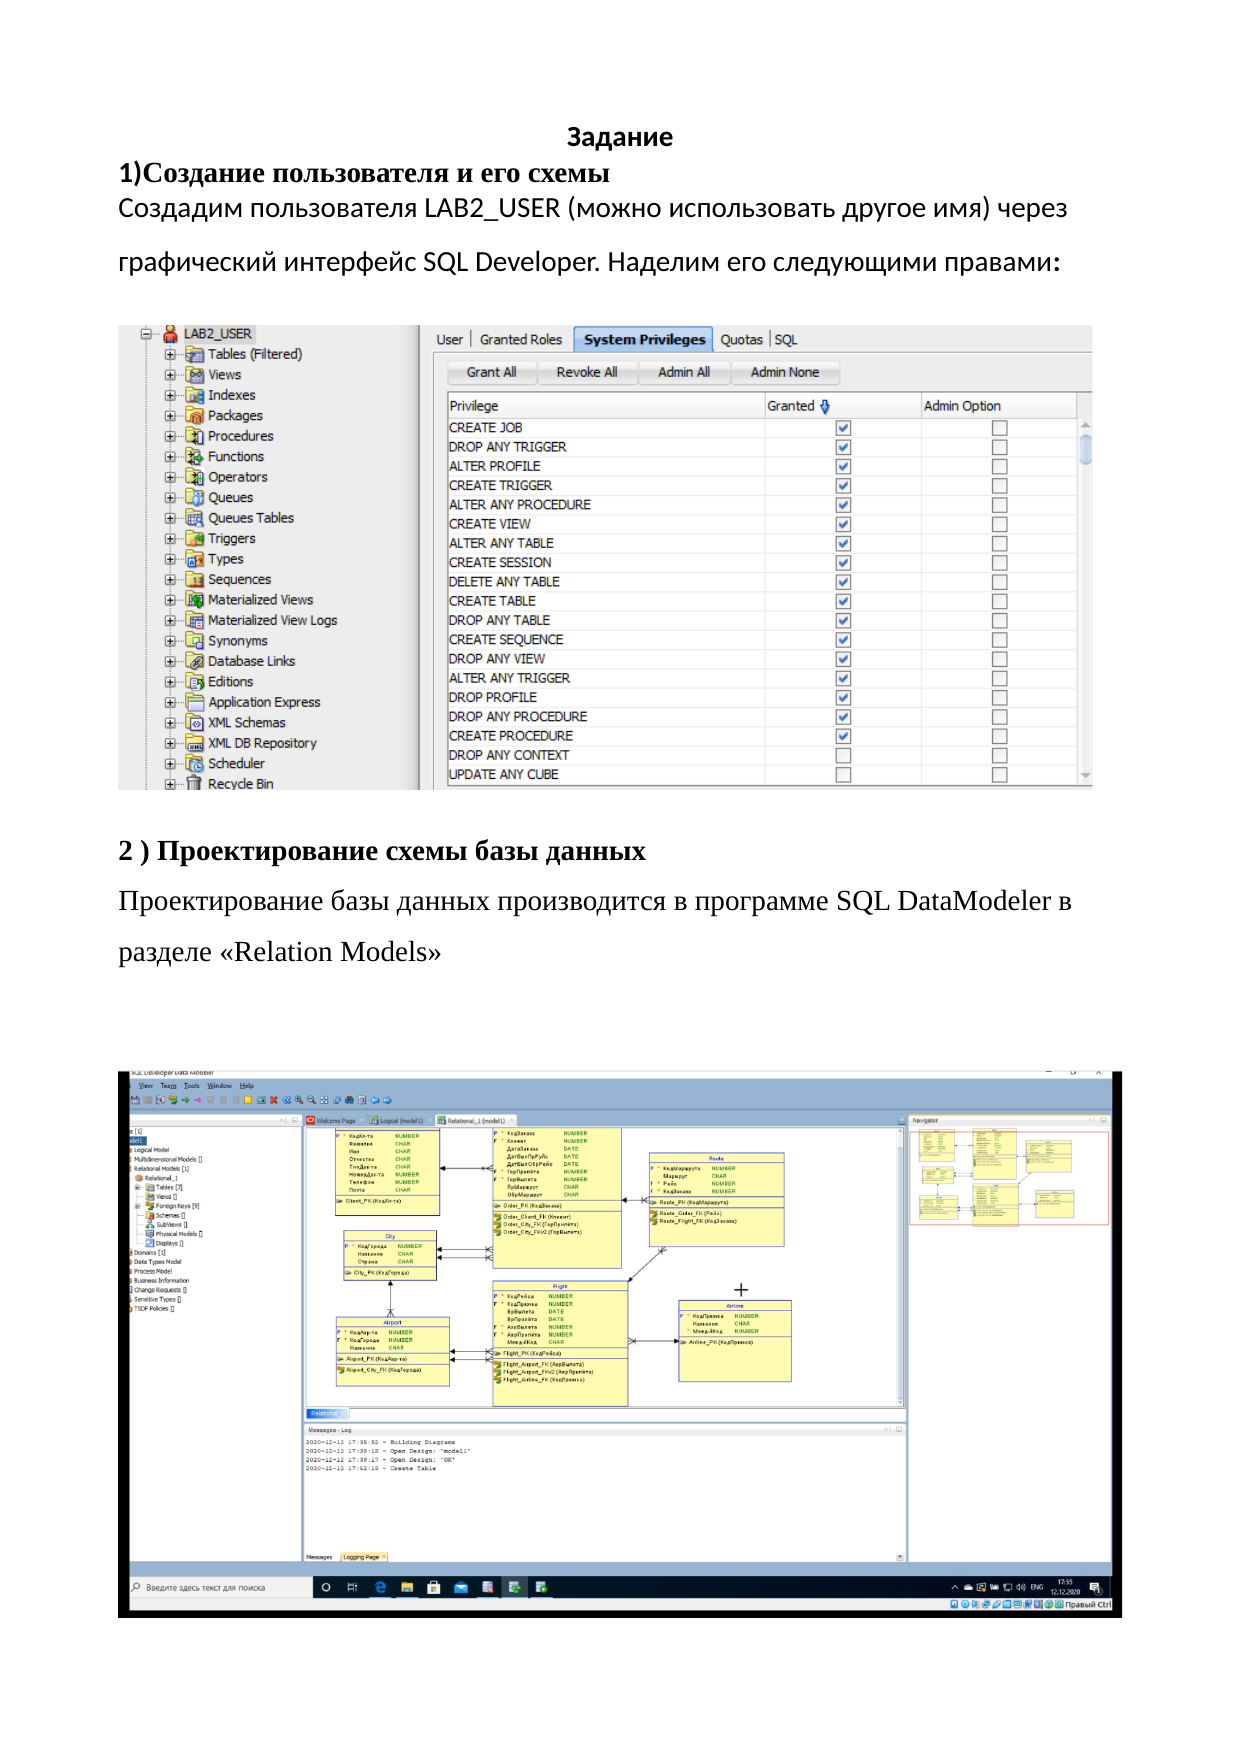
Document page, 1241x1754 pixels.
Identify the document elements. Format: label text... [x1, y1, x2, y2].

text Создадим пользователя LAB2_USER (можно использовать другое имя) через графический интерфейс SQL Developer. Наделим его следующими правами: [118, 189, 1122, 278]
text Проектирование базы данных производится в программе SQL DataModeler в разделе «Relation Models» [118, 883, 1122, 967]
picture [118, 325, 1093, 790]
list 2 ) Проектирование схемы базы данных [118, 833, 1122, 867]
text 1)Создание пользователя и его схемы [118, 154, 1122, 189]
picture [118, 1070, 1123, 1618]
text Задание [118, 118, 1122, 154]
